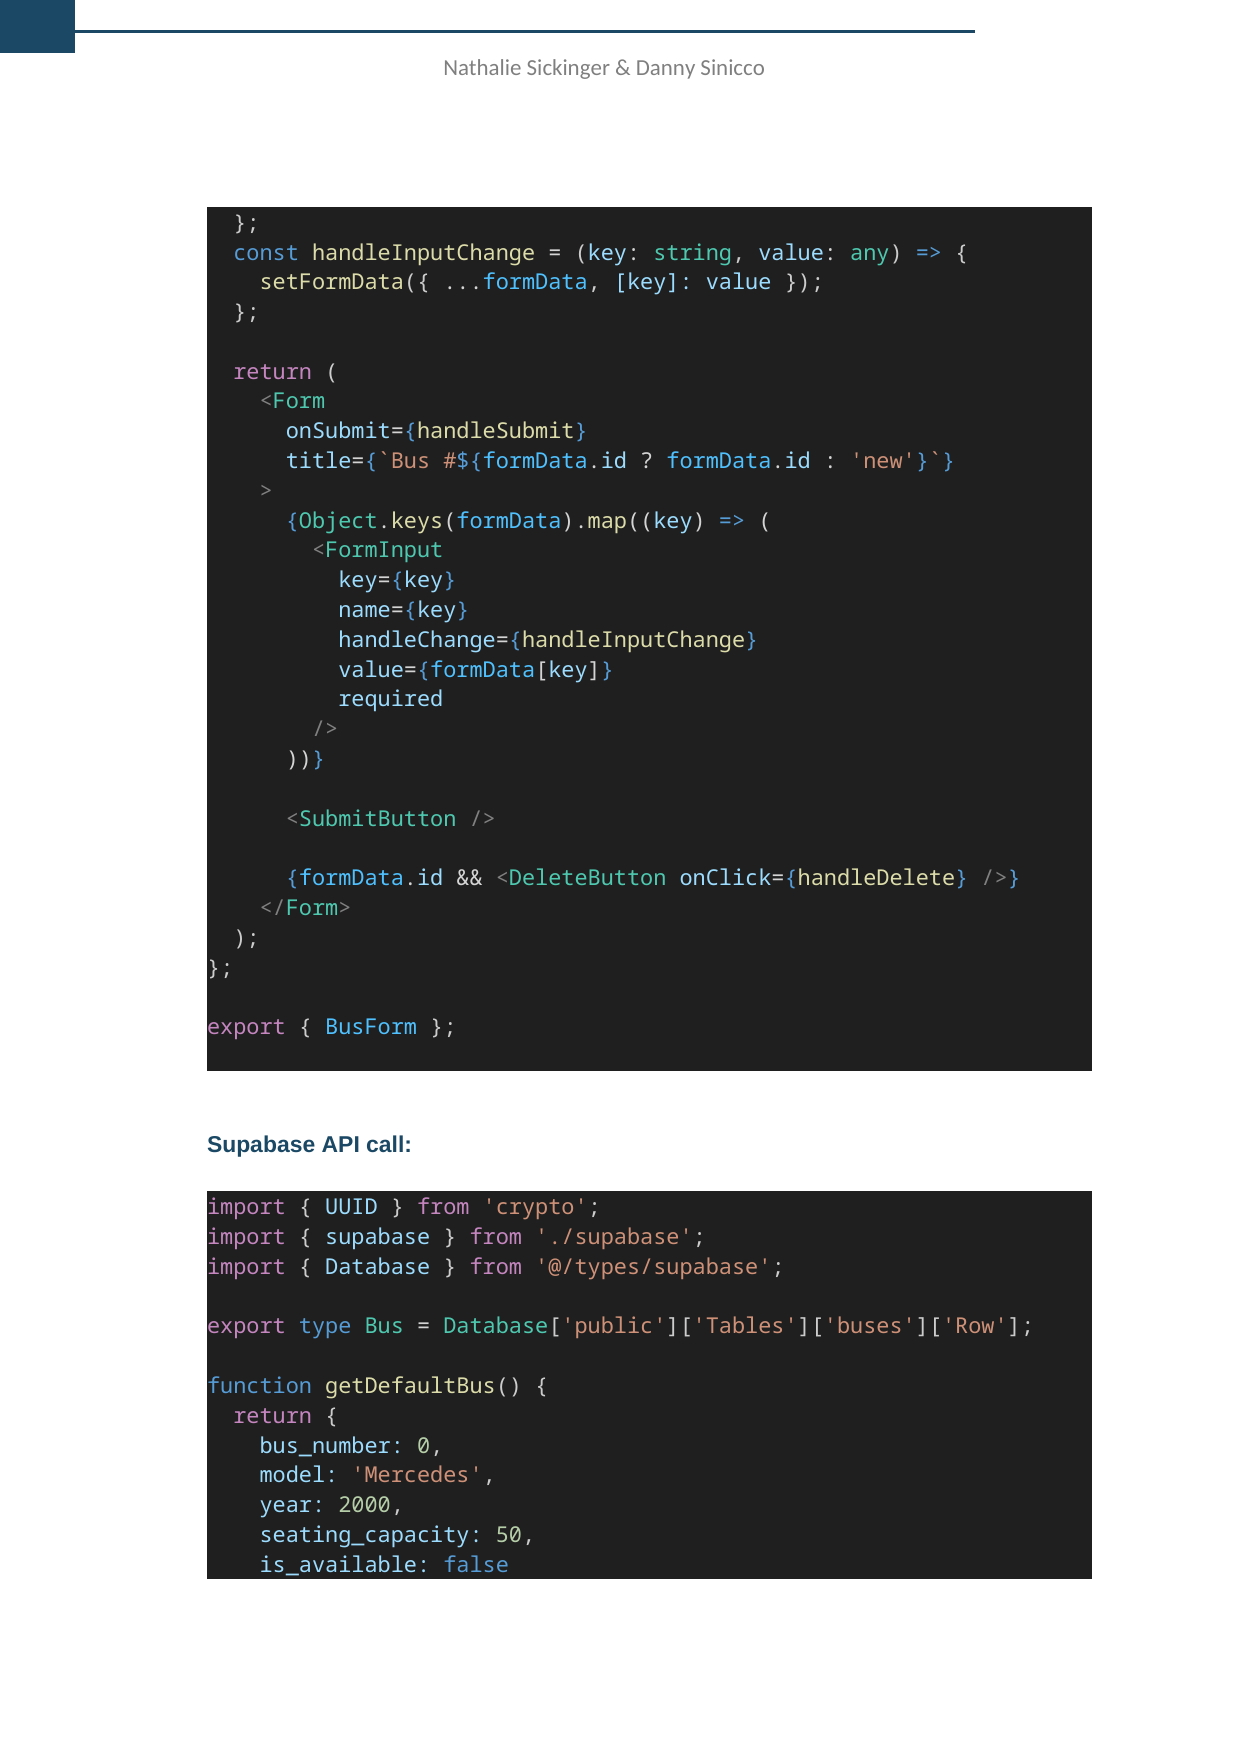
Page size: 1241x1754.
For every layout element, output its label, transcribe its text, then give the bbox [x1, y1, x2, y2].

text ))} [207, 743, 1092, 773]
text bus_number: 0, [207, 1430, 1092, 1459]
text const handleInputChange = (key: string, value: any) => { [207, 237, 1092, 266]
subtitle Supabase API call: [207, 1131, 1092, 1157]
text seating_capacity: 50, [207, 1519, 1092, 1549]
text }; [207, 296, 1092, 326]
text function getDefaultBus() { [207, 1370, 1092, 1400]
text export type Bus = Database['public']['Tables']['buses']['Row']; [207, 1311, 1092, 1340]
text key={key} [207, 564, 1092, 594]
text /> [207, 713, 1092, 743]
text </Form> [207, 892, 1092, 922]
text setFormData({ ...formData, [key]: value }); [207, 266, 1092, 296]
text export { BusForm }; [207, 1011, 1092, 1041]
text }; [207, 952, 1092, 981]
text is_available: false [207, 1549, 1092, 1579]
text name={key} [207, 594, 1092, 624]
text <FormInput [207, 534, 1092, 564]
text handleChange={handleInputChange} [207, 624, 1092, 654]
text > [207, 475, 1092, 505]
text return { [207, 1400, 1092, 1430]
text value={formData[key]} [207, 654, 1092, 683]
text title={`Bus #${formData.id ? formData.id : 'new'}`} [207, 445, 1092, 475]
text model: 'Mercedes', [207, 1459, 1092, 1489]
text return ( [207, 356, 1092, 386]
text import { supabase } from './supabase'; [207, 1221, 1092, 1251]
text import { Database } from '@/types/supabase'; [207, 1251, 1092, 1281]
text ); [207, 922, 1092, 952]
text required [207, 683, 1092, 713]
text }; [207, 207, 1092, 237]
text <Form [207, 386, 1092, 415]
text {Object.keys(formData).map((key) => ( [207, 505, 1092, 534]
text onSubmit={handleSubmit} [207, 415, 1092, 445]
text import { UUID } from 'crypto'; [207, 1191, 1092, 1221]
text {formData.id && <DeleteButton onClick={handleDelete} />} [207, 862, 1092, 892]
text <SubmitButton /> [207, 803, 1092, 832]
text year: 2000, [207, 1489, 1092, 1519]
